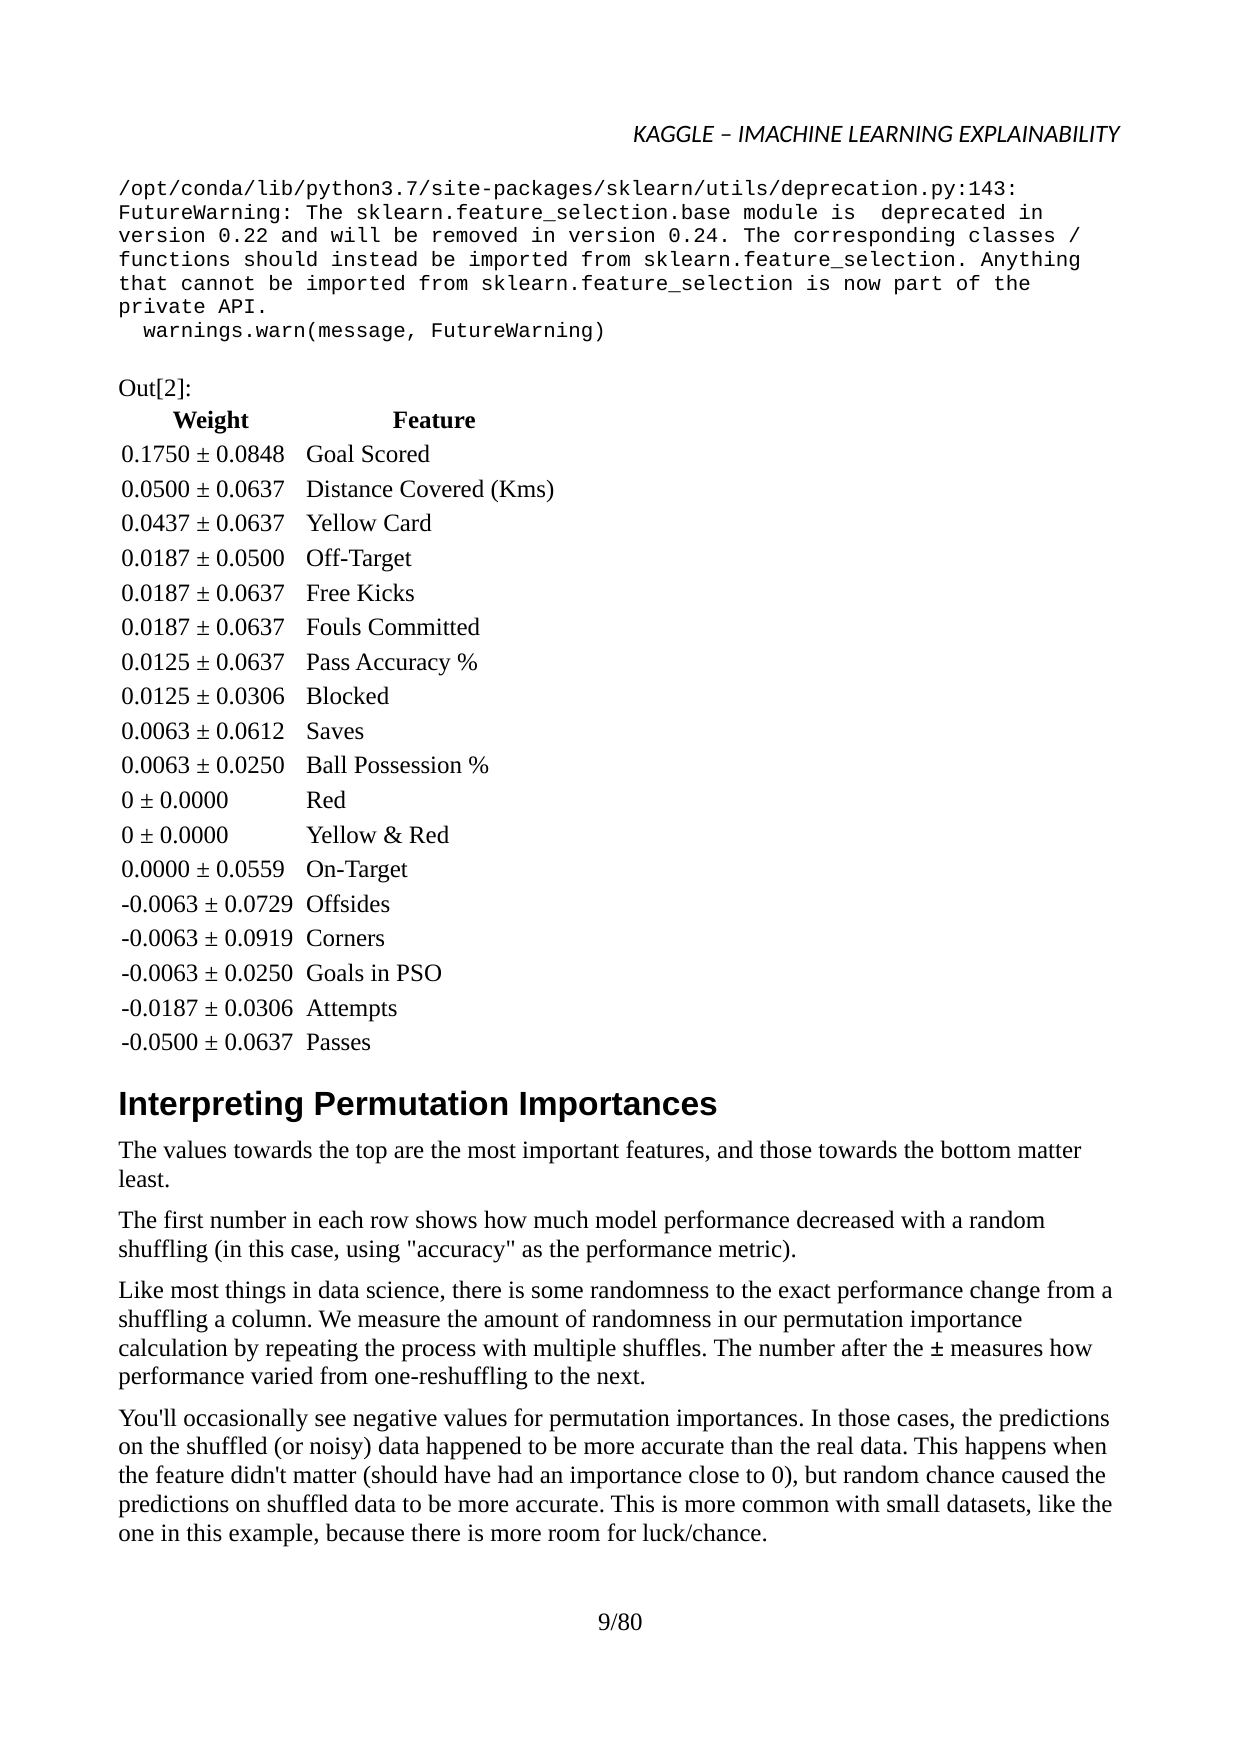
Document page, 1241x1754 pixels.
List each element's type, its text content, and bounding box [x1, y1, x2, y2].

text Like most things in data science, there is some randomness to the exact performance change from a shuffling a column. We measure the amount of randomness in our permutation importance calculation by repeating the process with multiple shuffles. The number after the ± measures how performance varied from one-reshuffling to the next. [118, 1275, 1122, 1390]
table_cell 0.0187 ± 0.0500 [118, 540, 303, 575]
table_cell On-Target [303, 851, 565, 886]
text Out[2]: [118, 373, 1122, 402]
table_cell 0.0187 ± 0.0637 [118, 609, 303, 644]
table_cell -0.0500 ± 0.0637 [118, 1024, 303, 1059]
table_cell Pass Accuracy % [303, 644, 565, 678]
text /opt/conda/lib/python3.7/site-packages/sklearn/utils/deprecation.py:143: FutureWarning: The sklearn.feature_selection.base module is deprecated in version 0.22 and will be removed in version 0.24. The corresponding classes / functions should instead be imported from sklearn.feature_selection. Anything that cannot be imported from sklearn.feature_selection is now part of the private API. [118, 178, 1122, 320]
table_cell 0.0000 ± 0.0559 [118, 851, 303, 886]
table_cell 0 ± 0.0000 [118, 782, 303, 817]
table_cell 0.1750 ± 0.0848 [118, 436, 303, 471]
table_cell 0.0187 ± 0.0637 [118, 575, 303, 609]
table_header Weight [118, 402, 303, 436]
subtitle Interpreting Permutation Importances [118, 1084, 1122, 1123]
table_cell Fouls Committed [303, 609, 565, 644]
table_cell Corners [303, 921, 565, 955]
table_cell Attempts [303, 990, 565, 1024]
text You'll occasionally see negative values for permutation importances. In those cases, the predictions on the shuffled (or noisy) data happened to be more accurate than the real data. This happens when the feature didn't matter (should have had an importance close to 0), but random chance caused the predictions on shuffled data to be more accurate. This is more common with small datasets, like the one in this example, because there is more room for luck/chance. [118, 1403, 1122, 1546]
table_cell 0.0125 ± 0.0306 [118, 679, 303, 713]
table_cell Ball Possession % [303, 748, 565, 782]
table_cell 0.0125 ± 0.0637 [118, 644, 303, 678]
table_cell Goals in PSO [303, 955, 565, 990]
table_cell -0.0063 ± 0.0729 [118, 886, 303, 921]
table_header Feature [303, 402, 565, 436]
table_cell Saves [303, 713, 565, 748]
table_cell Goal Scored [303, 436, 565, 471]
table_cell 0.0437 ± 0.0637 [118, 506, 303, 540]
table_cell 0.0063 ± 0.0250 [118, 748, 303, 782]
text The first number in each row shows how much model performance decreased with a random shuffling (in this case, using "accuracy" as the performance metric). [118, 1205, 1122, 1263]
text warnings.warn(message, FutureWarning) [118, 320, 1122, 344]
table_cell Yellow & Red [303, 817, 565, 851]
table_cell 0.0063 ± 0.0612 [118, 713, 303, 748]
table_cell Passes [303, 1024, 565, 1059]
table_cell Red [303, 782, 565, 817]
table_cell Free Kicks [303, 575, 565, 609]
table_cell Offsides [303, 886, 565, 921]
table_cell -0.0063 ± 0.0250 [118, 955, 303, 990]
text The values towards the top are the most important features, and those towards the bottom matter least. [118, 1135, 1122, 1193]
table_cell Blocked [303, 679, 565, 713]
table_cell Yellow Card [303, 506, 565, 540]
table_cell 0.0500 ± 0.0637 [118, 471, 303, 506]
table_cell 0 ± 0.0000 [118, 817, 303, 851]
table_cell Off-Target [303, 540, 565, 575]
table_cell Distance Covered (Kms) [303, 471, 565, 506]
table_cell -0.0187 ± 0.0306 [118, 990, 303, 1024]
table_cell -0.0063 ± 0.0919 [118, 921, 303, 955]
